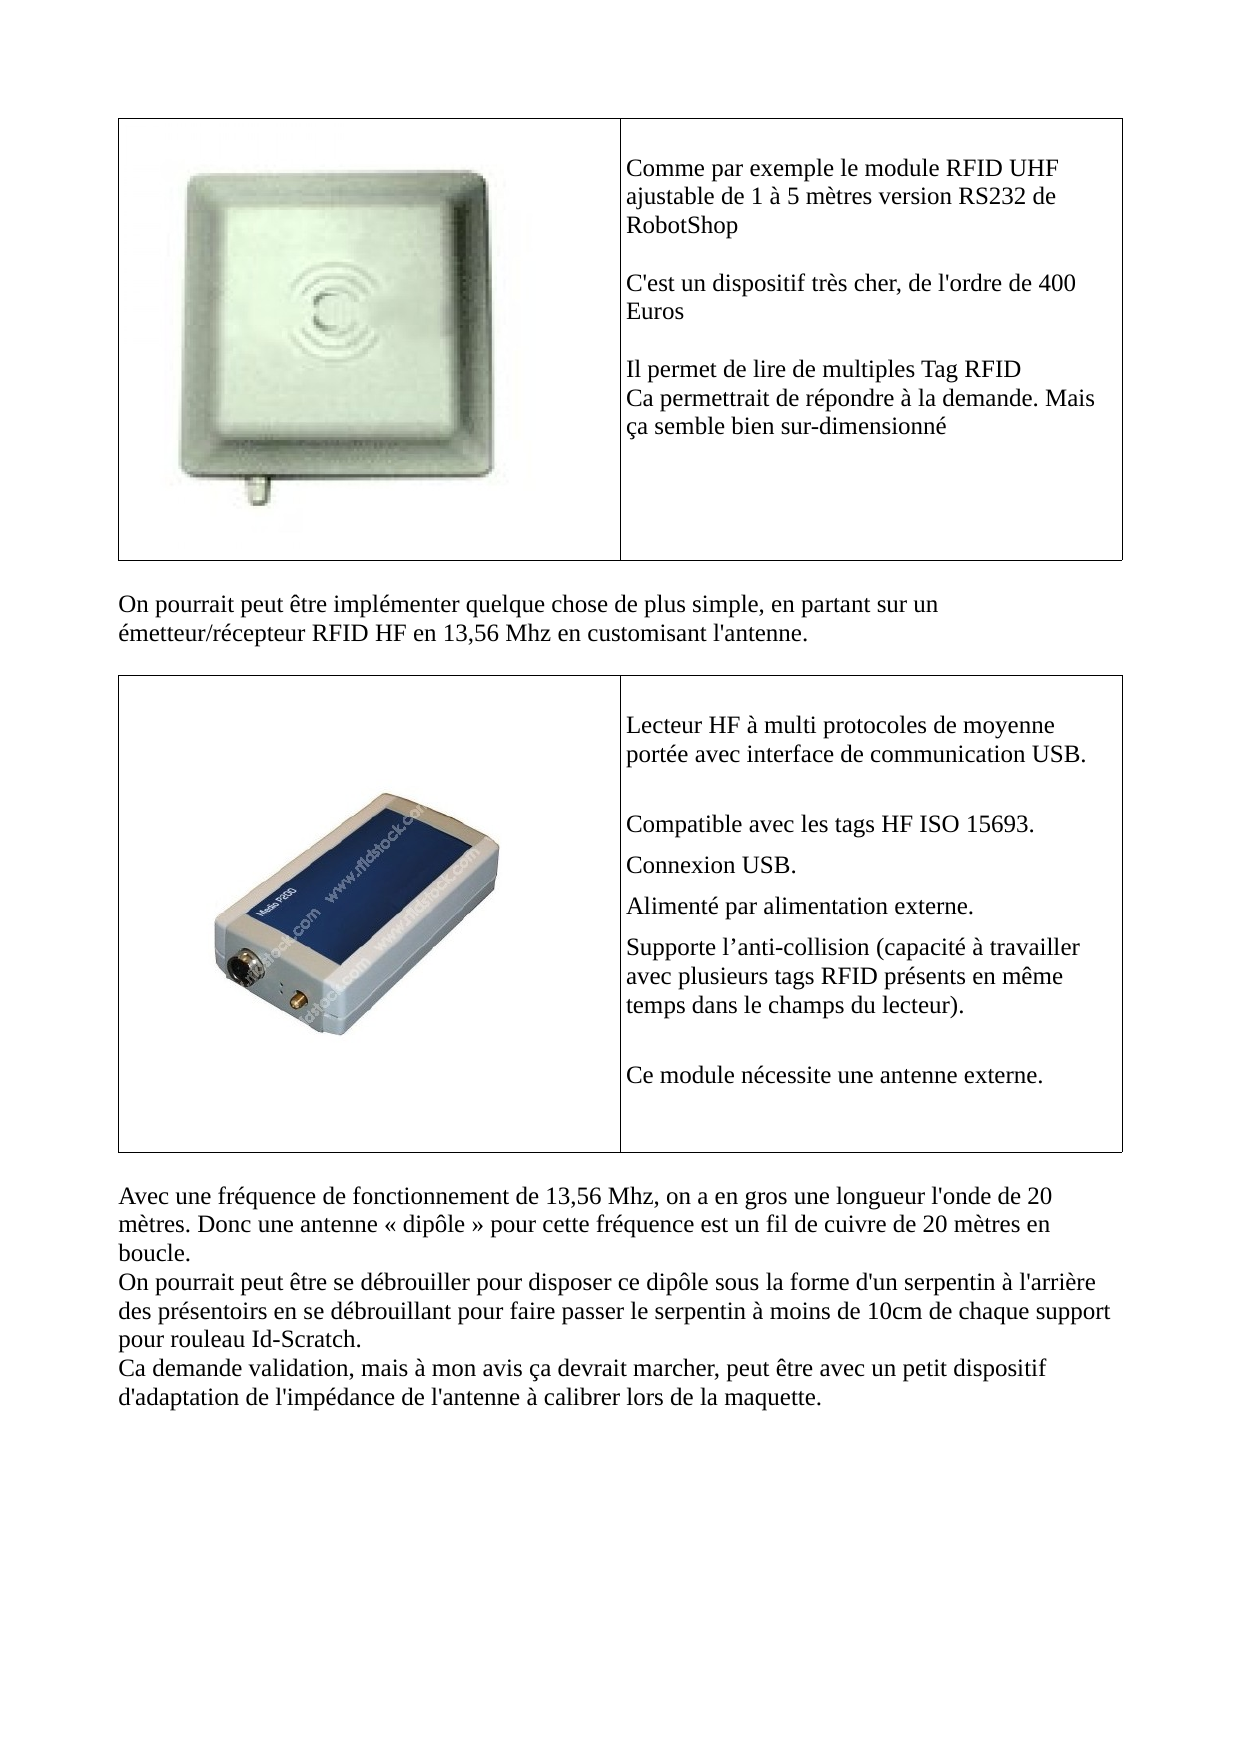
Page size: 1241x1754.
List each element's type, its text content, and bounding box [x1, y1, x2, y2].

table_header Comme par exemple le module RFID UHF ajustable de 1 à 5 mètres version RS232 de RobotShop C'est un dispositif très cher, de l'ordre de 400 Euros Il permet de lire de multiples Tag RFID Ca permettrait de répondre à la demande. Mais ça semble bien sur-dimensionné [621, 119, 1122, 560]
picture [123, 123, 555, 555]
table_header [119, 119, 620, 560]
text Avec une fréquence de fonctionnement de 13,56 Mhz, on a en gros une longueur l'onde de 20 mètres. Donc une antenne « dipôle » pour cette fréquence est un fil de cuivre de 20 mètres en boucle. [118, 1181, 1122, 1267]
table_header [119, 676, 620, 1152]
picture [123, 710, 590, 1118]
text On pourrait peut être implémenter quelque chose de plus simple, en partant sur un émetteur/récepteur RFID HF en 13,56 Mhz en customisant l'antenne. [118, 589, 1122, 647]
table_header Lecteur HF à multi protocoles de moyenne portée avec interface de communication USB. Compatible avec les tags HF ISO 15693. Connexion USB. Alimenté par alimentation externe. Supporte l’anti-collision (capacité à travailler avec plusieurs tags RFID présents en même temps dans le champs du lecteur). Ce module nécessite une antenne externe. [621, 676, 1122, 1152]
text Ca demande validation, mais à mon avis ça devrait marcher, peut être avec un petit dispositif d'adaptation de l'impédance de l'antenne à calibrer lors de la maquette. [118, 1353, 1122, 1411]
text On pourrait peut être se débrouiller pour disposer ce dipôle sous la forme d'un serpentin à l'arrière des présentoirs en se débrouillant pour faire passer le serpentin à moins de 10cm de chaque support pour rouleau Id-Scratch. [118, 1267, 1122, 1353]
